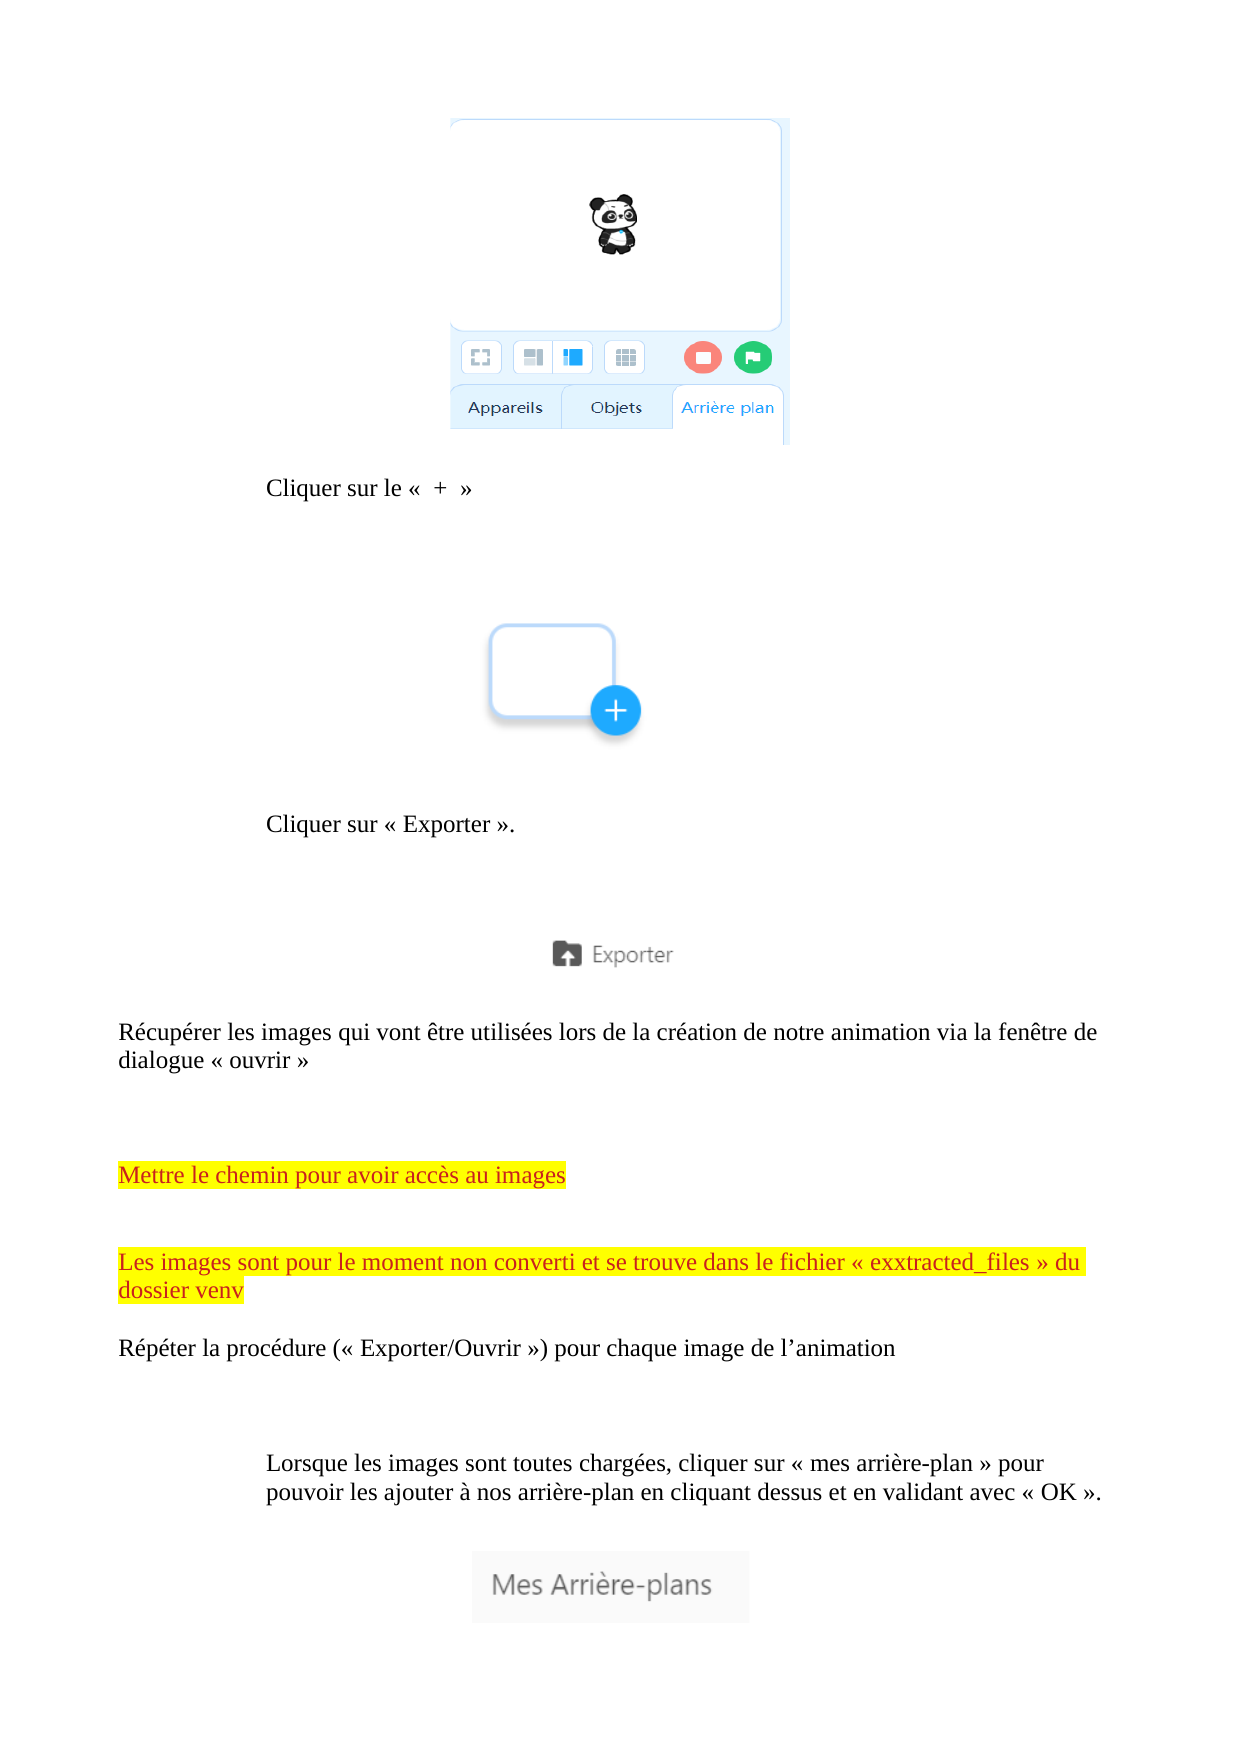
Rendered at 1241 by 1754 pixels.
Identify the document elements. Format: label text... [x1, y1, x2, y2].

text Lorsque les images sont toutes chargées, cliquer sur « mes arrière-plan » pour pouvoir les ajouter à nos arrière-plan en cliquant dessus et en validant avec « OK ». [118, 1448, 1122, 1506]
text Cliquer sur le « + » [118, 473, 1122, 502]
picture [450, 118, 790, 445]
text Les images sont pour le moment non converti et se trouve dans le fichier « exxtracted_files » du dossier venv [118, 1247, 1122, 1304]
text Cliquer sur « Exporter ». [118, 809, 1122, 837]
picture [472, 1551, 750, 1623]
text Mettre le chemin pour avoir accès au images [118, 1161, 1122, 1189]
picture [456, 582, 655, 752]
text Récupérer les images qui vont être utilisées lors de la création de notre animation via la fenêtre de dialogue « ouvrir » [118, 1017, 1122, 1074]
picture [479, 918, 745, 989]
text Répéter la procédure (« Exporter/Ouvrir ») pour chaque image de l’animation [118, 1333, 1122, 1362]
